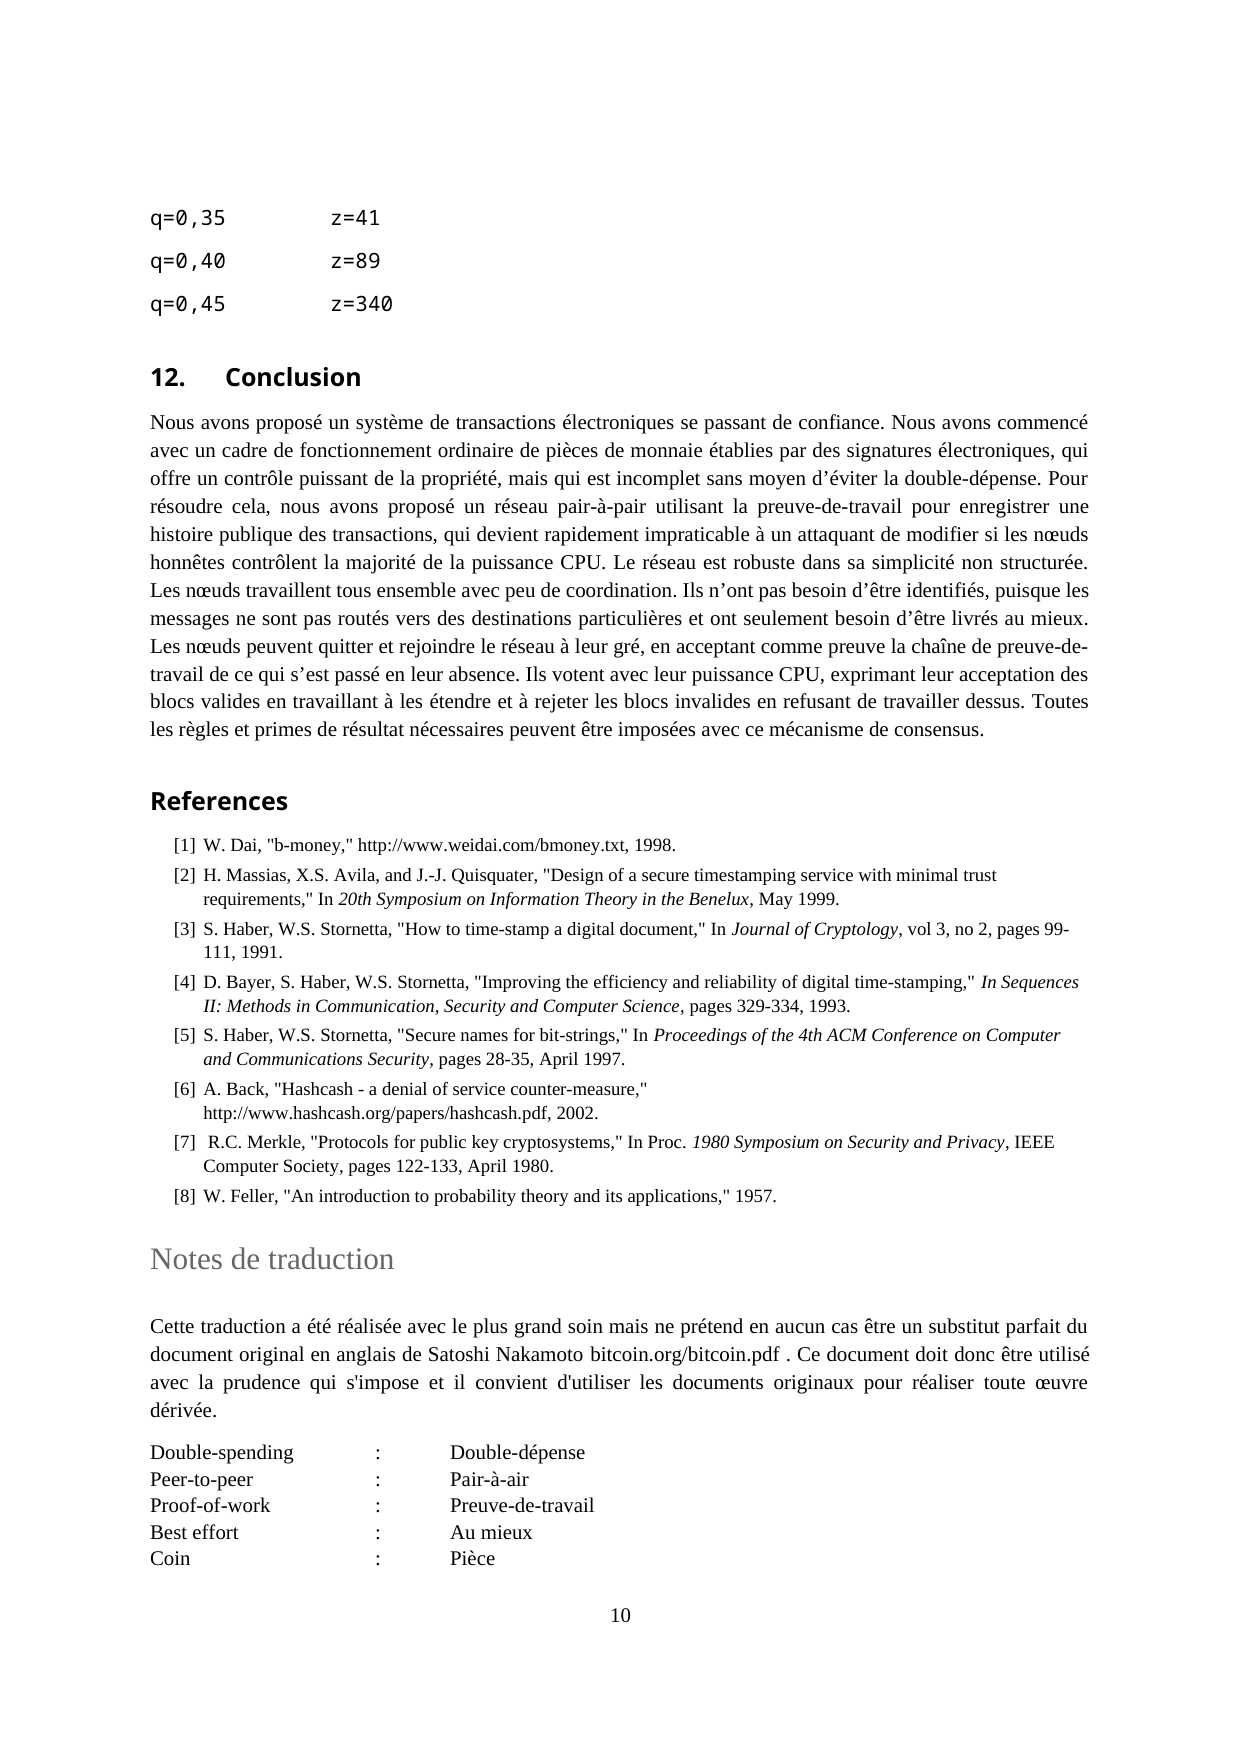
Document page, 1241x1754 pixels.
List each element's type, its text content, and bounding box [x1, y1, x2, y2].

list H. Massias, X.S. Avila, and J.-J. Quisquater, "Design of a secure timestamping service with minimal trust requirements," In 20th Symposium on Information Theory in the Benelux, May 1999. [174, 865, 1091, 909]
subtitle References [150, 783, 1091, 818]
subtitle q=0,35 z=41 [150, 203, 1091, 231]
subtitle q=0,40 z=89 [150, 246, 1091, 274]
list D. Bayer, S. Haber, W.S. Stornetta, "Improving the efficiency and reliability of digital time-stamping," In Sequences II: Methods in Communication, Security and Computer Science, pages 329-334, 1993. [174, 972, 1091, 1016]
subtitle Notes de traduction [150, 1242, 1091, 1276]
text Cette traduction a été réalisée avec le plus grand soin mais ne prétend en aucun cas être un substitut parfait du document original en anglais de Satoshi Nakamoto bitcoin.org/bitcoin.pdf . Ce document doit donc être utilisé avec la prudence qui s'impose et il convient d'utiliser les documents originaux pour réaliser toute œuvre dérivée. [150, 1315, 1091, 1422]
subtitle 12. Conclusion [150, 359, 1091, 393]
list S. Haber, W.S. Stornetta, "How to time-stamp a digital document," In Journal of Cryptology, vol 3, no 2, pages 99-111, 1991. [174, 918, 1091, 963]
text Proof-of-work : Preuve-de-travail [150, 1494, 1091, 1517]
list S. Haber, W.S. Stornetta, "Secure names for bit-strings," In Proceedings of the 4th ACM Conference on Computer and Communications Security, pages 28-35, April 1997. [174, 1025, 1091, 1070]
text Nous avons proposé un système de transactions électroniques se passant de confiance. Nous avons commencé avec un cadre de fonctionnement ordinaire de pièces de monnaie établies par des signatures électroniques, qui offre un contrôle puissant de la propriété, mais qui est incomplet sans moyen d’éviter la double-dépense. Pour résoudre cela, nous avons proposé un réseau pair-à-pair utilisant la preuve-de-travail pour enregistrer une histoire publique des transactions, qui devient rapidement impraticable à un attaquant de modifier si les nœuds honnêtes contrôlent la majorité de la puissance CPU. Le réseau est robuste dans sa simplicité non structurée. Les nœuds travaillent tous ensemble avec peu de coordination. Ils n’ont pas besoin d’être identifiés, puisque les messages ne sont pas routés vers des destinations particulières et ont seulement besoin d’être livrés au mieux. Les nœuds peuvent quitter et rejoindre le réseau à leur gré, en acceptant comme preuve la chaîne de preuve-de-travail de ce qui s’est passé en leur absence. Ils votent avec leur puissance CPU, exprimant leur acceptation des blocs valides en travaillant à les étendre et à rejeter les blocs invalides en refusant de travailler dessus. Toutes les règles et primes de résultat nécessaires peuvent être imposées avec ce mécanisme de consensus. [150, 411, 1091, 741]
text Double-spending : Double-dépense [150, 1441, 1091, 1464]
text Best effort : Au mieux [150, 1521, 1091, 1544]
text Peer-to-peer : Pair-à-air [150, 1468, 1091, 1491]
list W. Dai, "b-money," http://www.weidai.com/bmoney.txt, 1998. [174, 835, 1091, 856]
subtitle W. Feller, "An introduction to probability theory and its applications," 1957. [174, 1186, 1091, 1206]
text Coin : Pièce [150, 1547, 1091, 1570]
list R.C. Merkle, "Protocols for public key cryptosystems," In Proc. 1980 Symposium on Security and Privacy, IEEE Computer Society, pages 122-133, April 1980. [174, 1132, 1091, 1177]
list A. Back, "Hashcash - a denial of service counter-measure," http://www.hashcash.org/papers/hashcash.pdf, 2002. [174, 1079, 1091, 1123]
subtitle q=0,45 z=340 [150, 289, 1091, 318]
